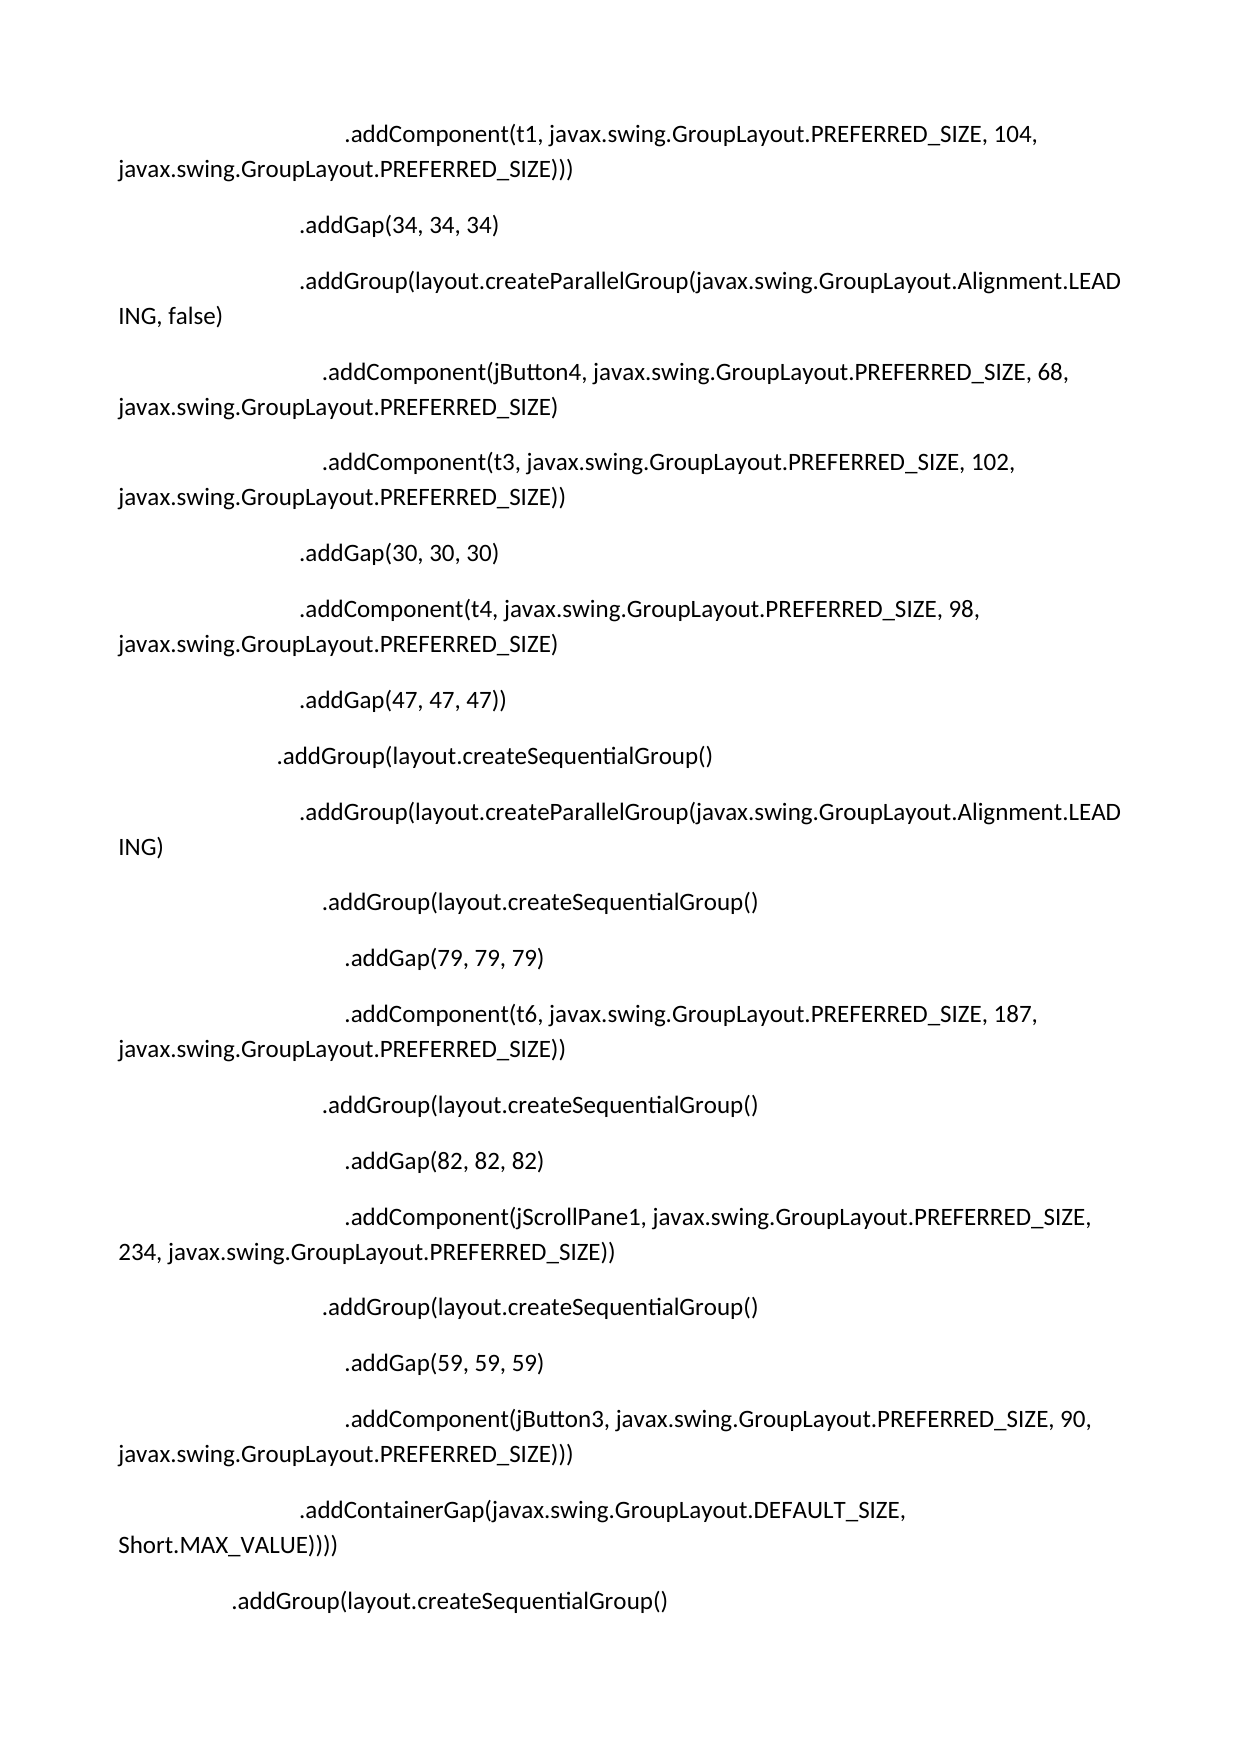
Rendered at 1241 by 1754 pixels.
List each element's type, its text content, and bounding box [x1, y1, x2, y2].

text .addComponent(jButton4, javax.swing.GroupLayout.PREFERRED_SIZE, 68, javax.swing.GroupLayout.PREFERRED_SIZE) [118, 356, 1122, 421]
text .addGroup(layout.createParallelGroup(javax.swing.GroupLayout.Alignment.LEADING) [118, 796, 1122, 861]
text .addComponent(t3, javax.swing.GroupLayout.PREFERRED_SIZE, 102, javax.swing.GroupLayout.PREFERRED_SIZE)) [118, 446, 1122, 512]
text .addGap(34, 34, 34) [118, 209, 1122, 239]
text .addContainerGap(javax.swing.GroupLayout.DEFAULT_SIZE, Short.MAX_VALUE)))) [118, 1494, 1122, 1559]
text .addGap(82, 82, 82) [118, 1145, 1122, 1175]
text .addComponent(t1, javax.swing.GroupLayout.PREFERRED_SIZE, 104, javax.swing.GroupLayout.PREFERRED_SIZE))) [118, 118, 1122, 184]
text .addGap(59, 59, 59) [118, 1347, 1122, 1378]
text .addGroup(layout.createParallelGroup(javax.swing.GroupLayout.Alignment.LEADING, false) [118, 265, 1122, 330]
text .addGroup(layout.createSequentialGroup() [118, 886, 1122, 917]
text .addGroup(layout.createSequentialGroup() [118, 1291, 1122, 1322]
text .addComponent(jScrollPane1, javax.swing.GroupLayout.PREFERRED_SIZE, 234, javax.swing.GroupLayout.PREFERRED_SIZE)) [118, 1201, 1122, 1266]
text .addGap(79, 79, 79) [118, 942, 1122, 973]
text .addGroup(layout.createSequentialGroup() [118, 1089, 1122, 1119]
text .addComponent(jButton3, javax.swing.GroupLayout.PREFERRED_SIZE, 90, javax.swing.GroupLayout.PREFERRED_SIZE))) [118, 1403, 1122, 1469]
text .addComponent(t4, javax.swing.GroupLayout.PREFERRED_SIZE, 98, javax.swing.GroupLayout.PREFERRED_SIZE) [118, 593, 1122, 659]
text .addGap(30, 30, 30) [118, 537, 1122, 568]
text .addGap(47, 47, 47)) [118, 684, 1122, 714]
text .addComponent(t6, javax.swing.GroupLayout.PREFERRED_SIZE, 187, javax.swing.GroupLayout.PREFERRED_SIZE)) [118, 998, 1122, 1064]
text .addGroup(layout.createSequentialGroup() [118, 1585, 1122, 1615]
text .addGroup(layout.createSequentialGroup() [118, 740, 1122, 770]
